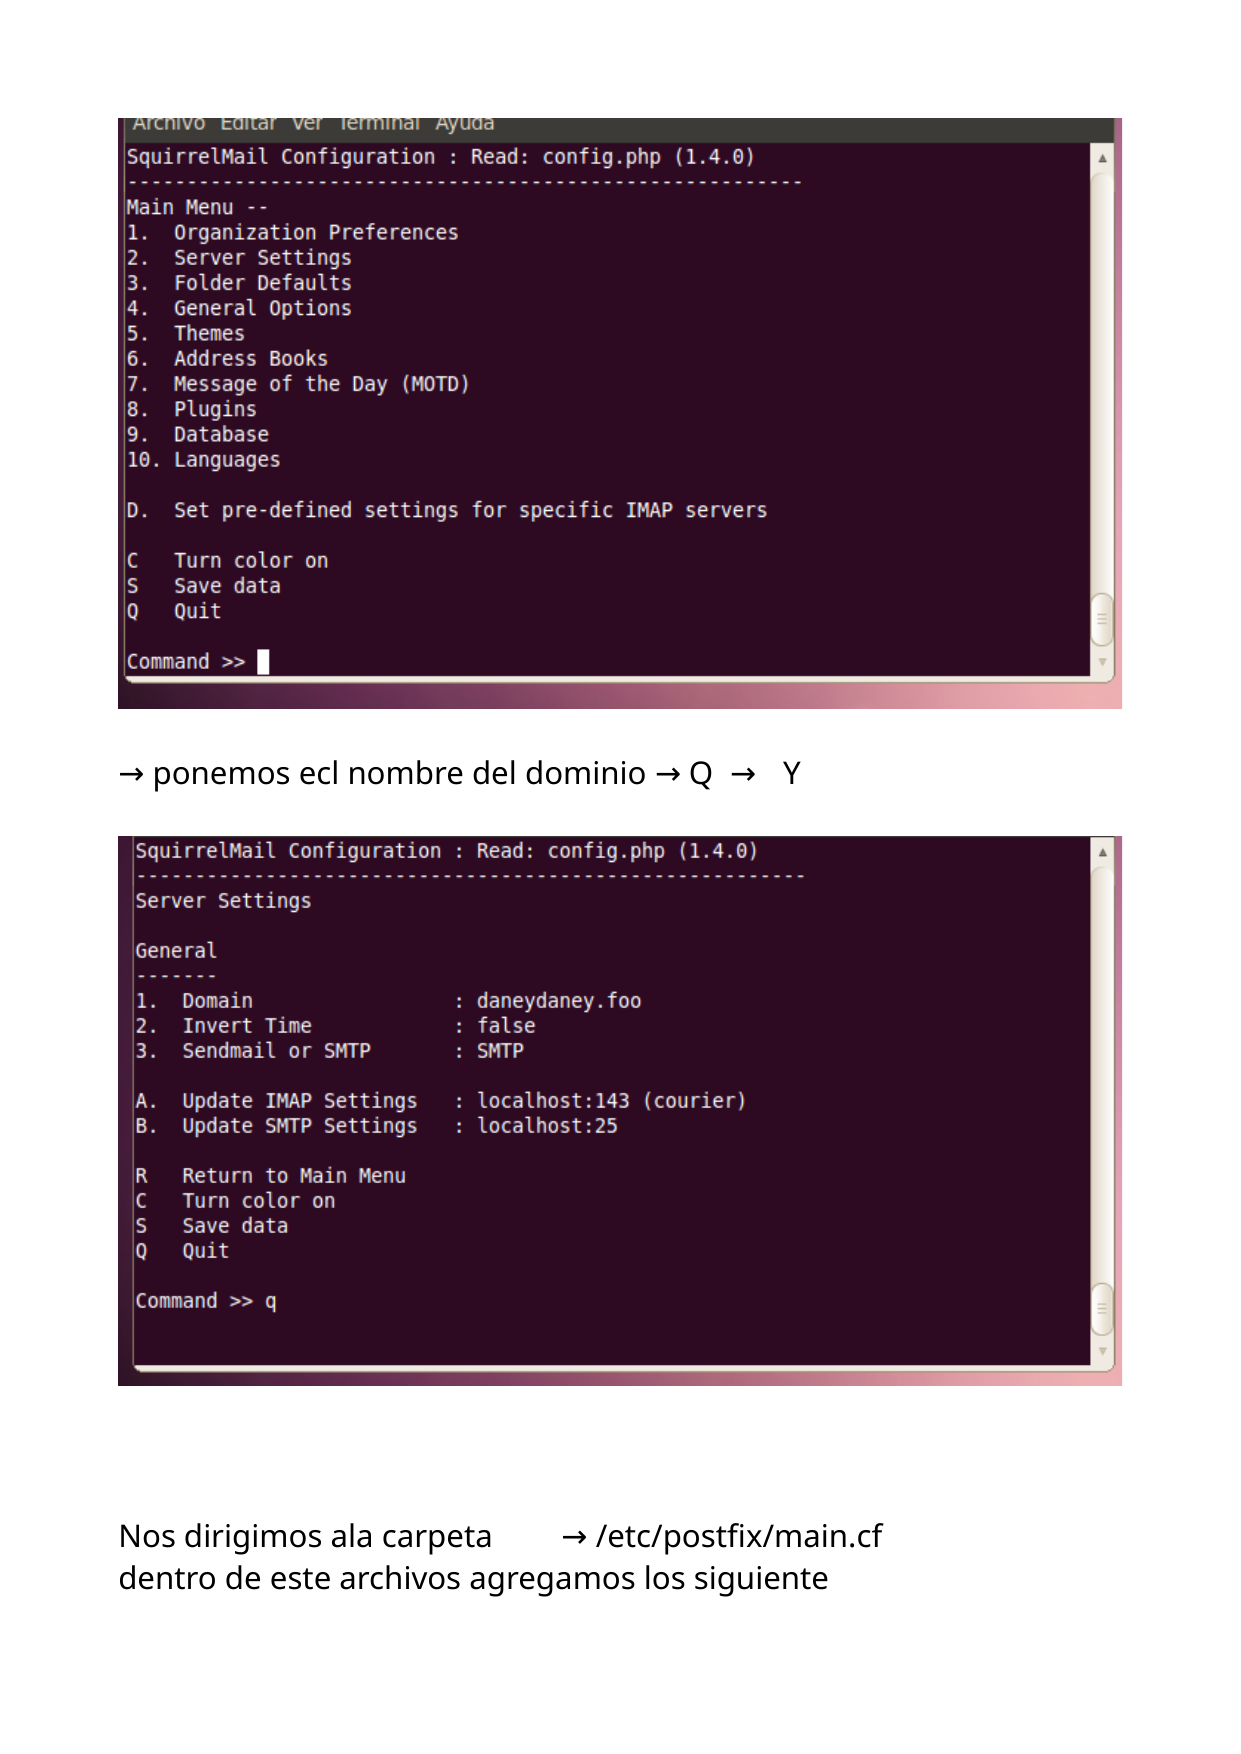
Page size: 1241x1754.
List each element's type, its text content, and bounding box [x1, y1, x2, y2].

text Nos dirigimos ala carpeta → /etc/postfix/main.cf [118, 1514, 1122, 1556]
text dentro de este archivos agregamos los siguiente [118, 1556, 1122, 1599]
picture [118, 118, 1123, 709]
picture [118, 836, 1123, 1386]
text → ponemos ecl nombre del dominio → Q → Y [118, 751, 1122, 793]
